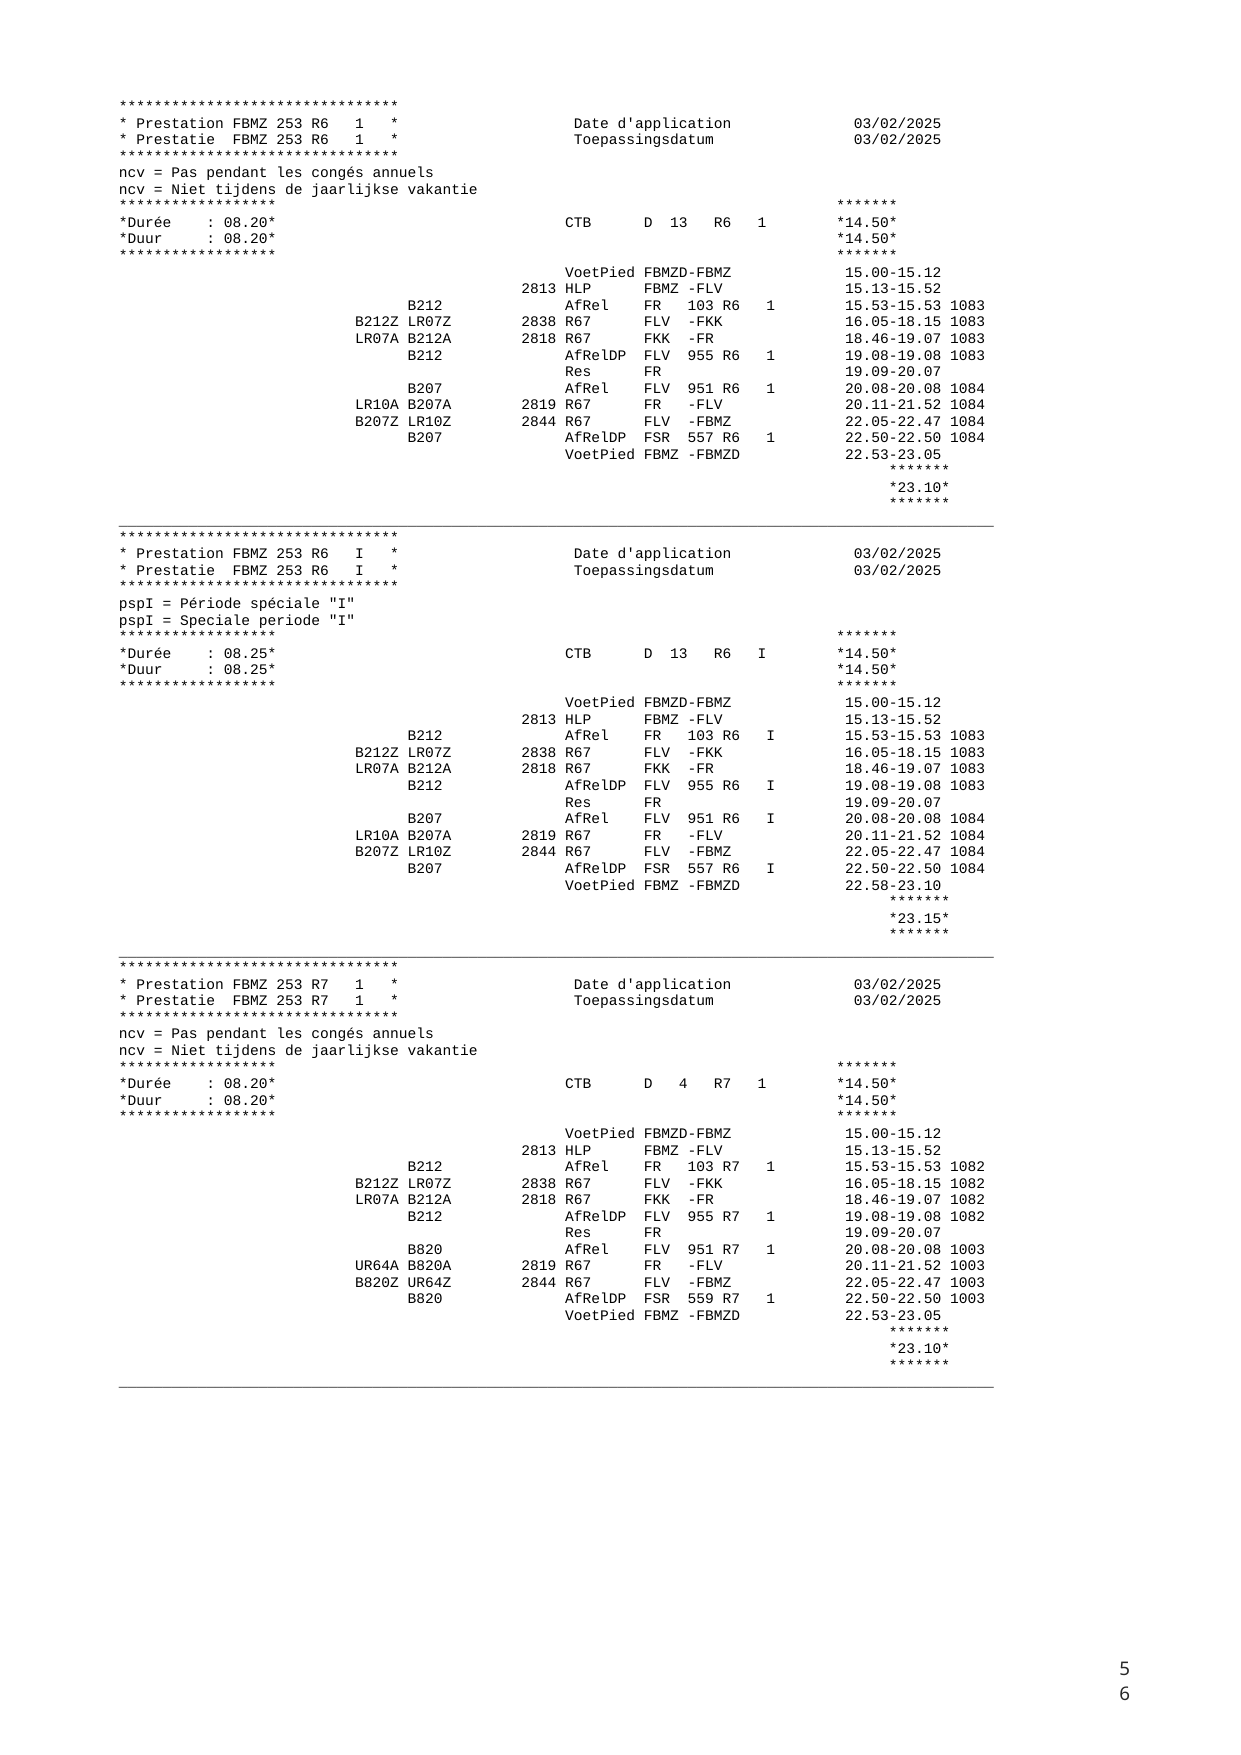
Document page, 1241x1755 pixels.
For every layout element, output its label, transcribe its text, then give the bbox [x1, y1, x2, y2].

text ******************************** * Prestation FBMZ 253 R6 I * Date d'application 03/02/2025 * Prestatie FBMZ 253 R6 I * Toepassingsdatum 03/02/2025 ******************************** pspI = Période spéciale "I" pspI = Speciale periode "I" ****************** ******* *Durée : 08.25* CTB D 13 R6 I *14.50* *Duur : 08.25* *14.50* ****************** ******* VoetPied FBMZD-FBMZ 15.00-15.12 2813 HLP FBMZ -FLV 15.13-15.52 B212 AfRel FR 103 R6 I 15.53-15.53 1083 B212Z LR07Z 2838 R67 FLV -FKK 16.05-18.15 1083 LR07A B212A 2818 R67 FKK -FR 18.46-19.07 1083 B212 AfRelDP FLV 955 R6 I 19.08-19.08 1083 Res FR 19.09-20.07 B207 AfRel FLV 951 R6 I 20.08-20.08 1084 LR10A B207A 2819 R67 FR -FLV 20.11-21.52 1084 B207Z LR10Z 2844 R67 FLV -FBMZ 22.05-22.47 1084 B207 AfRelDP FSR 557 R6 I 22.50-22.50 1084 VoetPied FBMZ -FBMZD 22.58-23.10 ******* *23.15* ******* ____________________________________________________________________________________________________ [119, 530, 1122, 961]
text ******************************** * Prestation FBMZ 253 R7 1 * Date d'application 03/02/2025 * Prestatie FBMZ 253 R7 1 * Toepassingsdatum 03/02/2025 ******************************** ncv = Pas pendant les congés annuels ncv = Niet tijdens de jaarlijkse vakantie ****************** ******* *Durée : 08.20* CTB D 4 R7 1 *14.50* *Duur : 08.20* *14.50* ****************** ******* VoetPied FBMZD-FBMZ 15.00-15.12 2813 HLP FBMZ -FLV 15.13-15.52 B212 AfRel FR 103 R7 1 15.53-15.53 1082 B212Z LR07Z 2838 R67 FLV -FKK 16.05-18.15 1082 LR07A B212A 2818 R67 FKK -FR 18.46-19.07 1082 B212 AfRelDP FLV 955 R7 1 19.08-19.08 1082 Res FR 19.09-20.07 B820 AfRel FLV 951 R7 1 20.08-20.08 1003 UR64A B820A 2819 R67 FR -FLV 20.11-21.52 1003 B820Z UR64Z 2844 R67 FLV -FBMZ 22.05-22.47 1003 B820 AfRelDP FSR 559 R7 1 22.50-22.50 1003 VoetPied FBMZ -FBMZD 22.53-23.05 ******* *23.10* ******* ____________________________________________________________________________________________________ [119, 961, 1122, 1391]
text ******************************** * Prestation FBMZ 253 R6 1 * Date d'application 03/02/2025 * Prestatie FBMZ 253 R6 1 * Toepassingsdatum 03/02/2025 ******************************** ncv = Pas pendant les congés annuels ncv = Niet tijdens de jaarlijkse vakantie ****************** ******* *Durée : 08.20* CTB D 13 R6 1 *14.50* *Duur : 08.20* *14.50* ****************** ******* VoetPied FBMZD-FBMZ 15.00-15.12 2813 HLP FBMZ -FLV 15.13-15.52 B212 AfRel FR 103 R6 1 15.53-15.53 1083 B212Z LR07Z 2838 R67 FLV -FKK 16.05-18.15 1083 LR07A B212A 2818 R67 FKK -FR 18.46-19.07 1083 B212 AfRelDP FLV 955 R6 1 19.08-19.08 1083 Res FR 19.09-20.07 B207 AfRel FLV 951 R6 1 20.08-20.08 1084 LR10A B207A 2819 R67 FR -FLV 20.11-21.52 1084 B207Z LR10Z 2844 R67 FLV -FBMZ 22.05-22.47 1084 B207 AfRelDP FSR 557 R6 1 22.50-22.50 1084 VoetPied FBMZ -FBMZD 22.53-23.05 ******* *23.10* ******* ____________________________________________________________________________________________________ [119, 99, 1122, 530]
